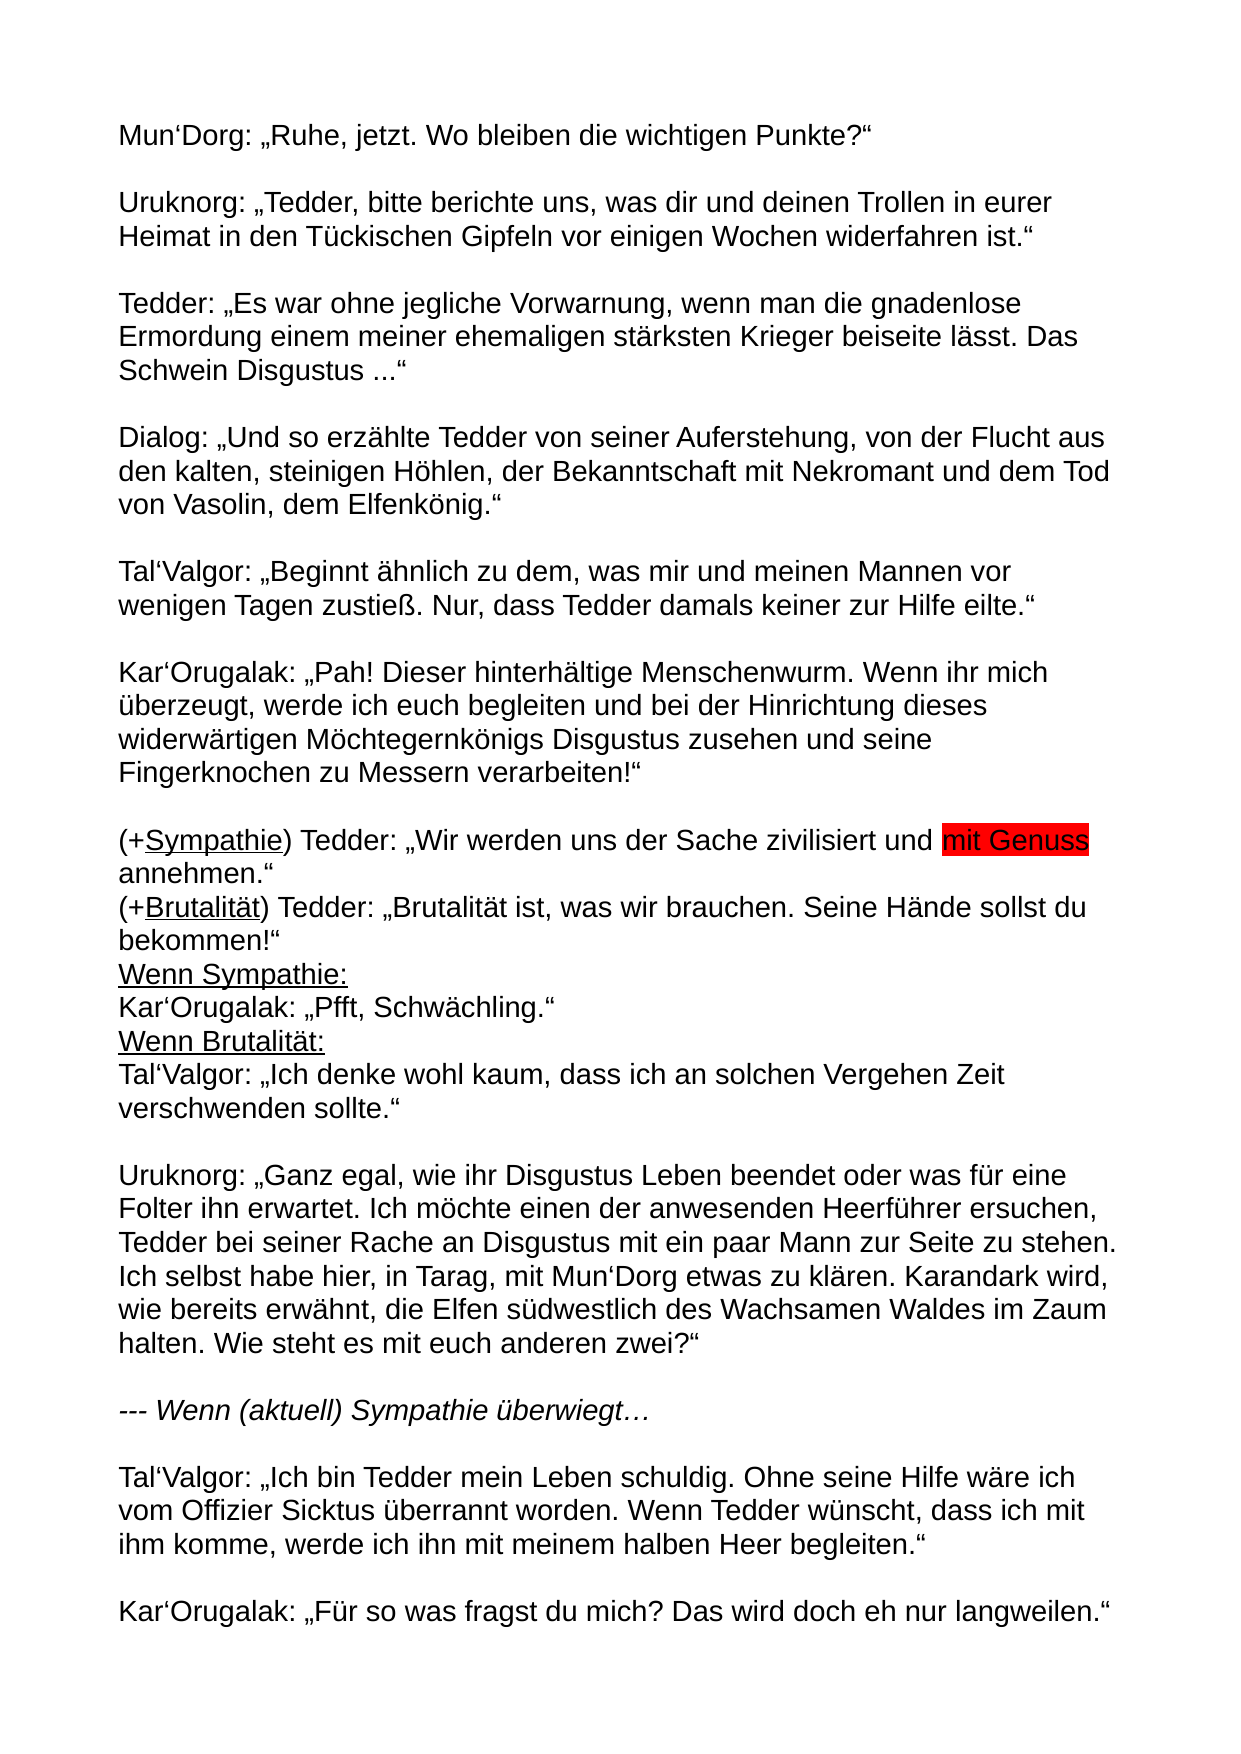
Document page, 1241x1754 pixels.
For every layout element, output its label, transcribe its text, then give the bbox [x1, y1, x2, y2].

text Tal‘Valgor: „Ich bin Tedder mein Leben schuldig. Ohne seine Hilfe wäre ich vom Offizier Sicktus überrannt worden. Wenn Tedder wünscht, dass ich mit ihm komme, werde ich ihn mit meinem halben Heer begleiten.“ [118, 1460, 1122, 1560]
text Kar‘Orugalak: „Pah! Dieser hinterhältige Menschenwurm. Wenn ihr mich überzeugt, werde ich euch begleiten und bei der Hinrichtung dieses widerwärtigen Möchtegernkönigs Disgustus zusehen und seine Fingerknochen zu Messern verarbeiten!“ [118, 655, 1122, 789]
text Mun‘Dorg: „Ruhe, jetzt. Wo bleiben die wichtigen Punkte?“ [118, 118, 1122, 152]
text Tal‘Valgor: „Ich denke wohl kaum, dass ich an solchen Vergehen Zeit verschwenden sollte.“ [118, 1057, 1122, 1124]
text (+Brutalität) Tedder: „Brutalität ist, was wir brauchen. Seine Hände sollst du bekommen!“ [118, 889, 1122, 957]
text Dialog: „Und so erzählte Tedder von seiner Auferstehung, von der Flucht aus den kalten, steinigen Höhlen, der Bekanntschaft mit Nekromant und dem Tod von Vasolin, dem Elfenkönig.“ [118, 420, 1122, 521]
text Kar‘Orugalak: „Für so was fragst du mich? Das wird doch eh nur langweilen.“ [118, 1594, 1122, 1627]
text Tedder: „Es war ohne jegliche Vorwarnung, wenn man die gnadenlose Ermordung einem meiner ehemaligen stärksten Krieger beiseite lässt. Das Schwein Disgustus ...“ [118, 286, 1122, 386]
text Kar‘Orugalak: „Pfft, Schwächling.“ [118, 990, 1122, 1024]
text Uruknorg: „Tedder, bitte berichte uns, was dir und deinen Trollen in eurer Heimat in den Tückischen Gipfeln vor einigen Wochen widerfahren ist.“ [118, 185, 1122, 252]
text Wenn Sympathie: [118, 957, 1122, 990]
text Tal‘Valgor: „Beginnt ähnlich zu dem, was mir und meinen Mannen vor wenigen Tagen zustieß. Nur, dass Tedder damals keiner zur Hilfe eilte.“ [118, 554, 1122, 621]
text Wenn Brutalität: [118, 1024, 1122, 1057]
text Uruknorg: „Ganz egal, wie ihr Disgustus Leben beendet oder was für eine Folter ihn erwartet. Ich möchte einen der anwesenden Heerführer ersuchen, Tedder bei seiner Rache an Disgustus mit ein paar Mann zur Seite zu stehen. Ich selbst habe hier, in Tarag, mit Mun‘Dorg etwas zu klären. Karandark wird, wie bereits erwähnt, die Elfen südwestlich des Wachsamen Waldes im Zaum halten. Wie steht es mit euch anderen zwei?“ [118, 1158, 1122, 1359]
text --- Wenn (aktuell) Sympathie überwiegt… [118, 1393, 1122, 1426]
text (+Sympathie) Tedder: „Wir werden uns der Sache zivilisiert und mit Genuss annehmen.“ [118, 822, 1122, 889]
